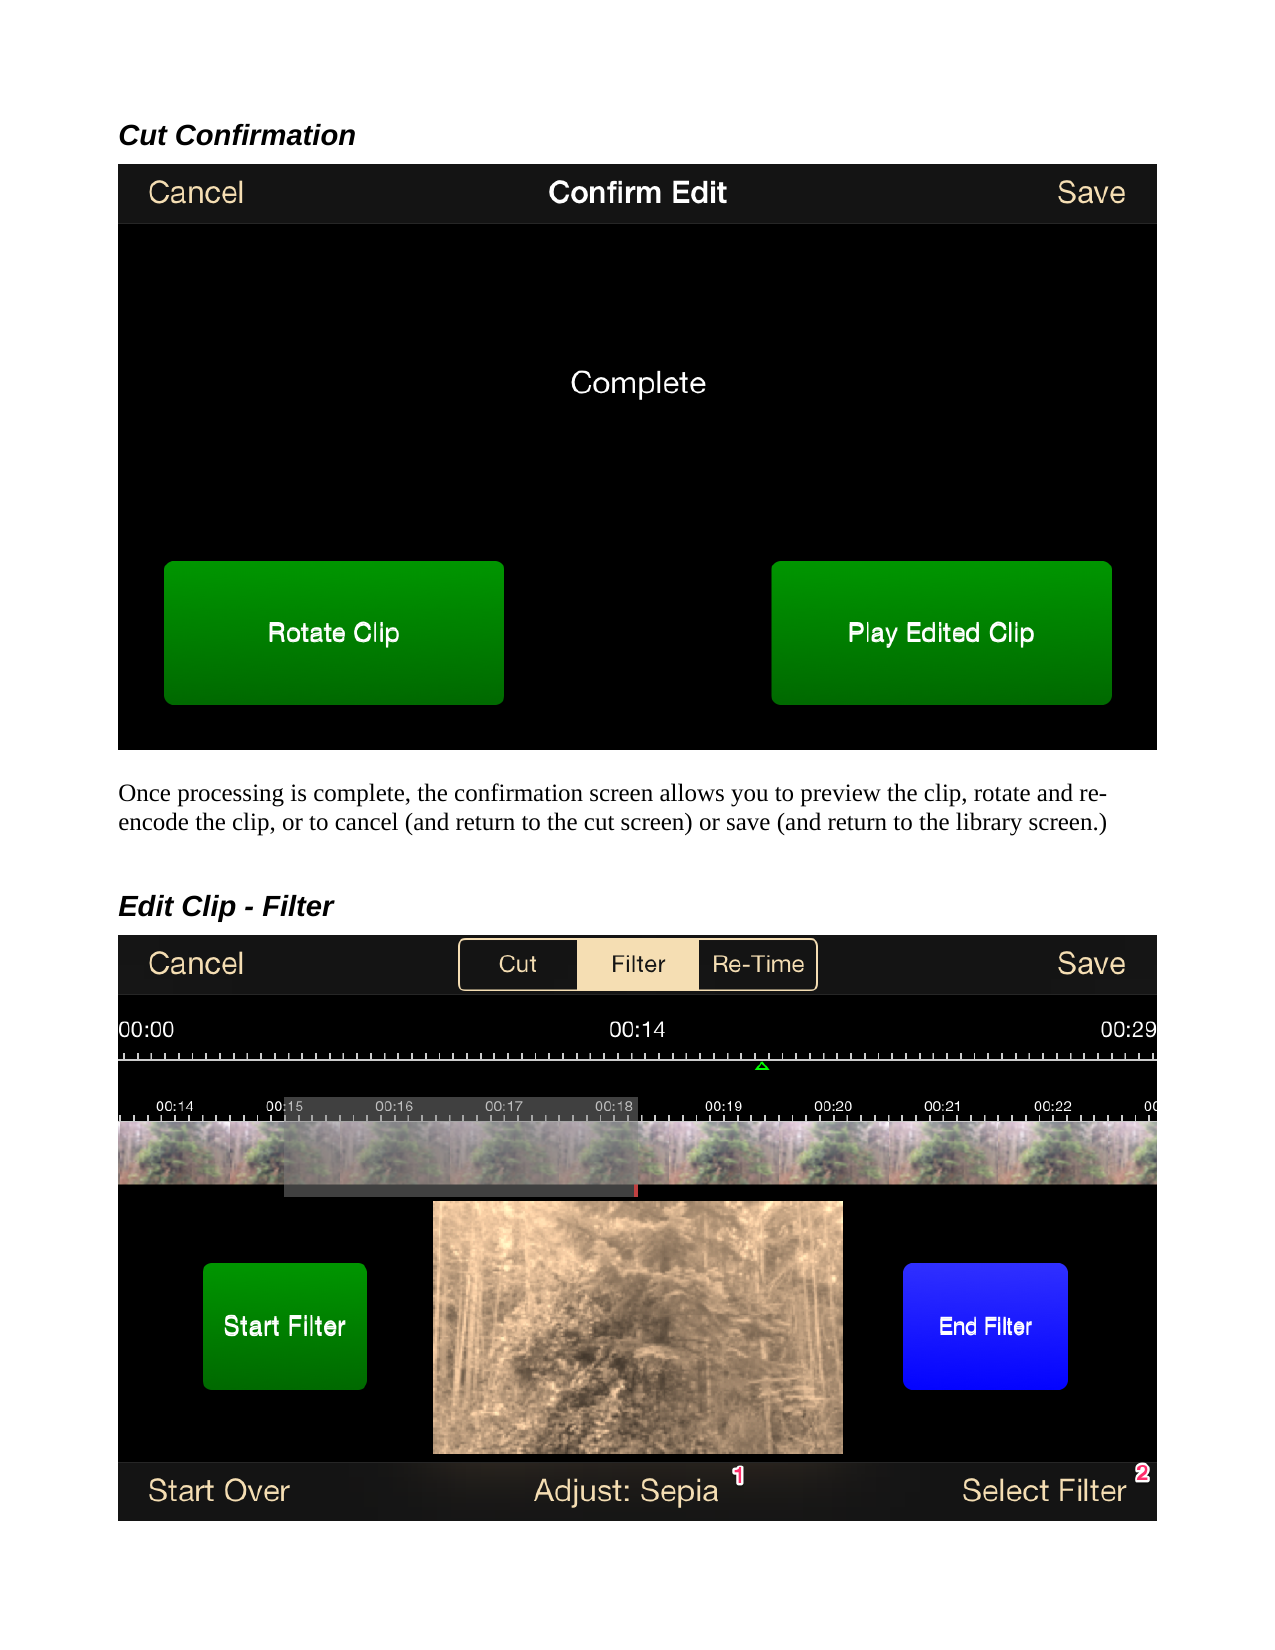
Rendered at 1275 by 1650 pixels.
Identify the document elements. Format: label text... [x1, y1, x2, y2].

picture [118, 164, 1157, 750]
picture [118, 935, 1157, 1521]
text Once processing is complete, the confirmation screen allows you to preview the clip, rotate and re-encode the clip, or to cancel (and return to the cut screen) or save (and return to the library screen.) [118, 778, 1157, 836]
subtitle Edit Clip - Filter [118, 889, 1157, 923]
subtitle Cut Confirmation [118, 118, 1157, 152]
